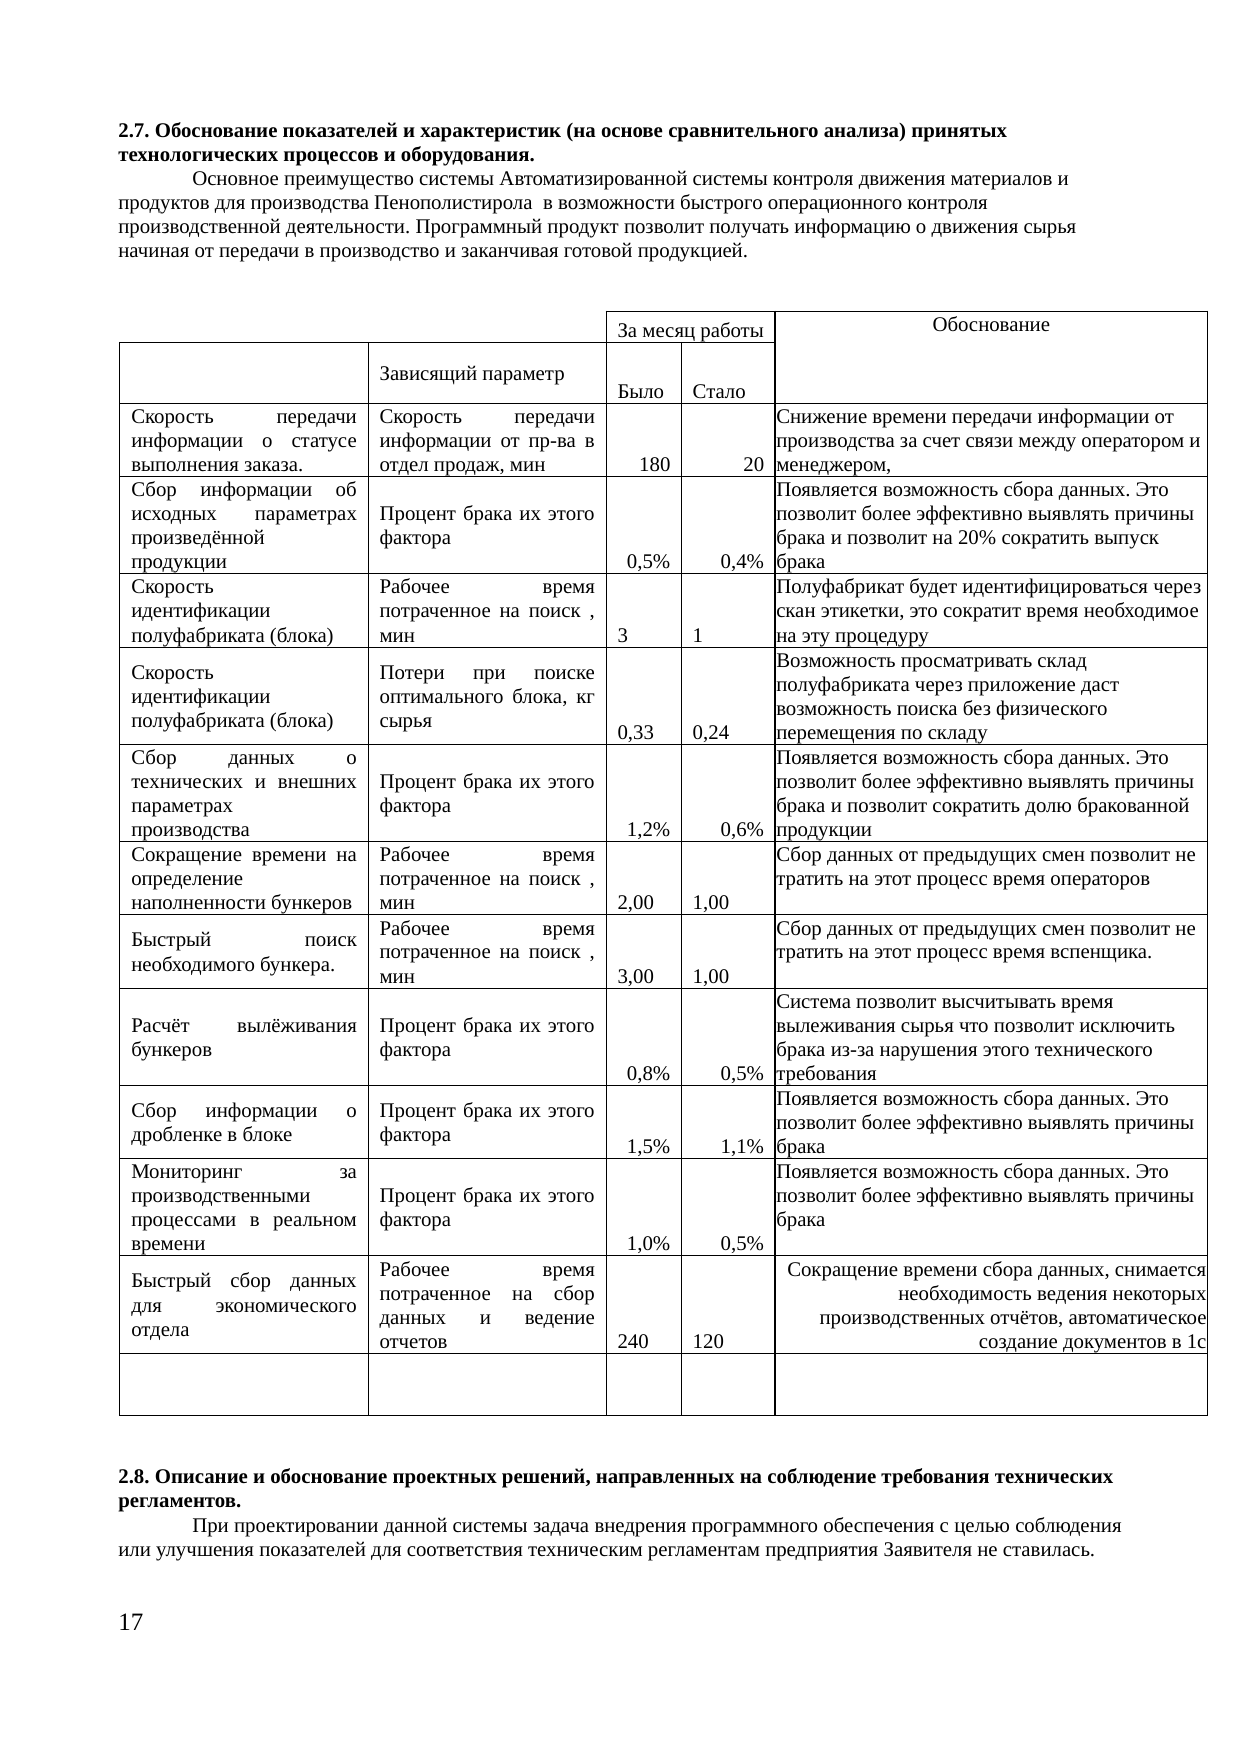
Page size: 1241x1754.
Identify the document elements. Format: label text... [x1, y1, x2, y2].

table_cell 2,00 [607, 842, 681, 914]
table_cell Сбор данных о технических и внешних параметрах производства [120, 745, 368, 841]
table_cell Рабочее время потраченное на поиск , мин [369, 574, 606, 647]
table_cell Процент брака их этого фактора [369, 477, 606, 573]
text При проектировании данной системы задача внедрения программного обеспечения с целью соблюдения или улучшения показателей для соответствия техническим регламентам предприятия Заявителя не ставилась. [118, 1512, 1122, 1561]
table_cell 1,1% [682, 1086, 774, 1158]
text 2.8. Описание и обоснование проектных решений, направленных на соблюдение требования технических регламентов. [118, 1464, 1122, 1512]
table_cell Скорость идентификации полуфабриката (блока) [120, 574, 368, 647]
table_cell Появляется возможность сбора данных. Это позволит более эффективно выявлять причины брака и позволит на 20% сократить выпуск брака [776, 477, 1207, 573]
table_cell Скорость передачи информации о статусе выполнения заказа. [120, 404, 368, 476]
table_cell [776, 1354, 1207, 1415]
table_cell Процент брака их этого фактора [369, 1159, 606, 1255]
table_header За месяц работы [607, 312, 774, 342]
table_cell Было [607, 343, 681, 403]
table_cell 1,00 [682, 842, 774, 914]
text Основное преимущество системы Автоматизированной системы контроля движения материалов и продуктов для производства Пенополистирола в возможности быстрого операционного контроля производственной деятельности. Программный продукт позволит получать информацию о движения сырья начиная от передачи в производство и заканчивая готовой продукцией. [118, 166, 1122, 262]
table_header [368, 311, 606, 342]
table_cell Сбор данных от предыдущих смен позволит не тратить на этот процесс время вспенщика. [776, 915, 1207, 988]
table_cell 0,24 [682, 648, 774, 744]
table_cell Снижение времени передачи информации от производства за счет связи между оператором и менеджером, [776, 404, 1207, 476]
table_cell 1,5% [607, 1086, 681, 1158]
table_cell Появляется возможность сбора данных. Это позволит более эффективно выявлять причины брака [776, 1086, 1207, 1158]
table_cell Потери при поиске оптимального блока, кг сырья [369, 648, 606, 744]
table_header Обоснование [776, 312, 1207, 403]
table_cell 0,8% [607, 989, 681, 1085]
table_cell Сокращение времени на определение наполненности бункеров [120, 842, 368, 914]
table_cell [369, 1354, 606, 1415]
table_cell Сбор информации о дробленке в блоке [120, 1086, 368, 1158]
table_cell 3 [607, 574, 681, 647]
table_cell Быстрый сбор данных для экономического отдела [120, 1256, 368, 1353]
table_cell 120 [682, 1256, 774, 1353]
table_cell Процент брака их этого фактора [369, 745, 606, 841]
table_cell 1,2% [607, 745, 681, 841]
table_cell 1,00 [682, 915, 774, 988]
table_cell Система позволит высчитывать время вылеживания сырья что позволит исключить брака из-за нарушения этого технического требования [776, 989, 1207, 1085]
table_cell Скорость передачи информации от пр-ва в отдел продаж, мин [369, 404, 606, 476]
table_cell Процент брака их этого фактора [369, 1086, 606, 1158]
table_cell 20 [682, 404, 774, 476]
table_cell Расчёт вылёживания бункеров [120, 989, 368, 1085]
table_cell 0,6% [682, 745, 774, 841]
table_cell Возможность просматривать склад полуфабриката через приложение даст возможность поиска без физического перемещения по складу [776, 648, 1207, 744]
table_cell Рабочее время потраченное на поиск , мин [369, 842, 606, 914]
table_cell Рабочее время потраченное на поиск , мин [369, 915, 606, 988]
table_cell 0,5% [682, 989, 774, 1085]
table_cell Рабочее время потраченное на сбор данных и ведение отчетов [369, 1256, 606, 1353]
table_cell Стало [682, 343, 774, 403]
text 2.7. Обоснование показателей и характеристик (на основе сравнительного анализа) принятых технологических процессов и оборудования. [118, 118, 1122, 166]
table_cell 1 [682, 574, 774, 647]
table_cell [682, 1354, 774, 1415]
table_cell 0,33 [607, 648, 681, 744]
table_cell Процент брака их этого фактора [369, 989, 606, 1085]
table_cell Сокращение времени сбора данных, снимается необходимость ведения некоторых производственных отчётов, автоматическое создание документов в 1с [776, 1256, 1207, 1353]
table_cell Сбор данных от предыдущих смен позволит не тратить на этот процесс время операторов [776, 842, 1207, 914]
table_cell 1,0% [607, 1159, 681, 1255]
table_header [120, 311, 368, 342]
table_cell Полуфабрикат будет идентифицироваться через скан этикетки, это сократит время необходимое на эту процедуру [776, 574, 1207, 647]
table_cell [120, 343, 368, 403]
table_cell Быстрый поиск необходимого бункера. [120, 915, 368, 988]
table_cell Появляется возможность сбора данных. Это позволит более эффективно выявлять причины брака [776, 1159, 1207, 1255]
table_cell [120, 1354, 368, 1415]
table_cell 0,5% [607, 477, 681, 573]
table_cell 3,00 [607, 915, 681, 988]
table_cell Мониторинг за производственными процессами в реальном времени [120, 1159, 368, 1255]
table_cell 180 [607, 404, 681, 476]
table_cell 0,5% [682, 1159, 774, 1255]
table_cell Появляется возможность сбора данных. Это позволит более эффективно выявлять причины брака и позволит сократить долю бракованной продукции [776, 745, 1207, 841]
table_cell 0,4% [682, 477, 774, 573]
table_cell [607, 1354, 681, 1415]
table_cell Зависящий параметр [369, 343, 606, 403]
table_cell Сбор информации об исходных параметрах произведённой продукции [120, 477, 368, 573]
table_cell 240 [607, 1256, 681, 1353]
table_cell Скорость идентификации полуфабриката (блока) [120, 648, 368, 744]
